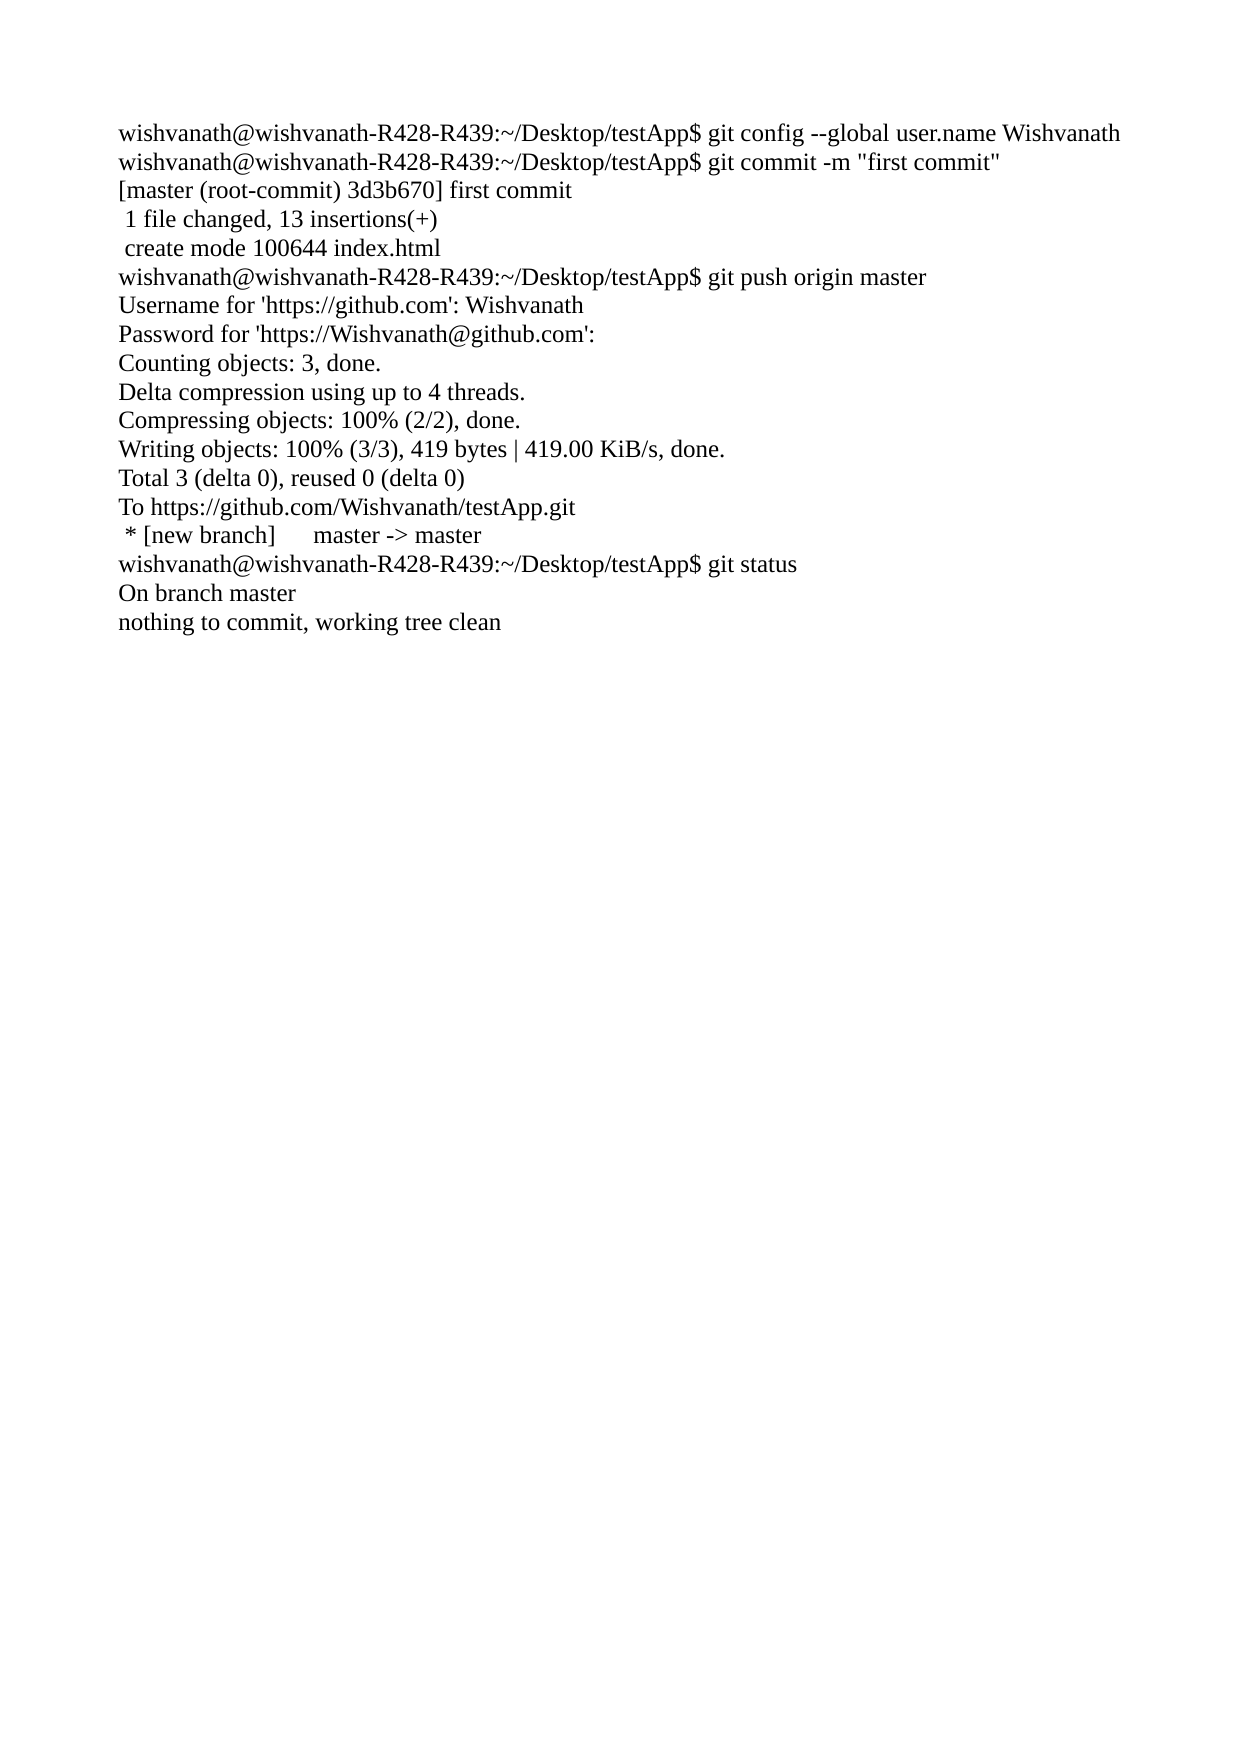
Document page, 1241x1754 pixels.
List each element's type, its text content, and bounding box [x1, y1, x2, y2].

text wishvanath@wishvanath-R428-R439:~/Desktop/testApp$ git commit -m "first commit" [118, 147, 1122, 176]
text To https://github.com/Wishvanath/testApp.git [118, 492, 1122, 521]
text Writing objects: 100% (3/3), 419 bytes | 419.00 KiB/s, done. [118, 434, 1122, 463]
text * [new branch] master -> master [118, 521, 1122, 549]
text wishvanath@wishvanath-R428-R439:~/Desktop/testApp$ git config --global user.name Wishvanath [118, 118, 1122, 147]
text 1 file changed, 13 insertions(+) [118, 204, 1122, 233]
text create mode 100644 index.html [118, 233, 1122, 262]
text Total 3 (delta 0), reused 0 (delta 0) [118, 463, 1122, 492]
text Password for 'https://Wishvanath@github.com': [118, 319, 1122, 348]
text wishvanath@wishvanath-R428-R439:~/Desktop/testApp$ git push origin master [118, 262, 1122, 291]
text nothing to commit, working tree clean [118, 607, 1122, 636]
text [master (root-commit) 3d3b670] first commit [118, 176, 1122, 204]
text Delta compression using up to 4 threads. [118, 377, 1122, 406]
text Counting objects: 3, done. [118, 348, 1122, 377]
text Compressing objects: 100% (2/2), done. [118, 406, 1122, 434]
text wishvanath@wishvanath-R428-R439:~/Desktop/testApp$ git status [118, 549, 1122, 578]
text On branch master [118, 578, 1122, 607]
text Username for 'https://github.com': Wishvanath [118, 291, 1122, 319]
